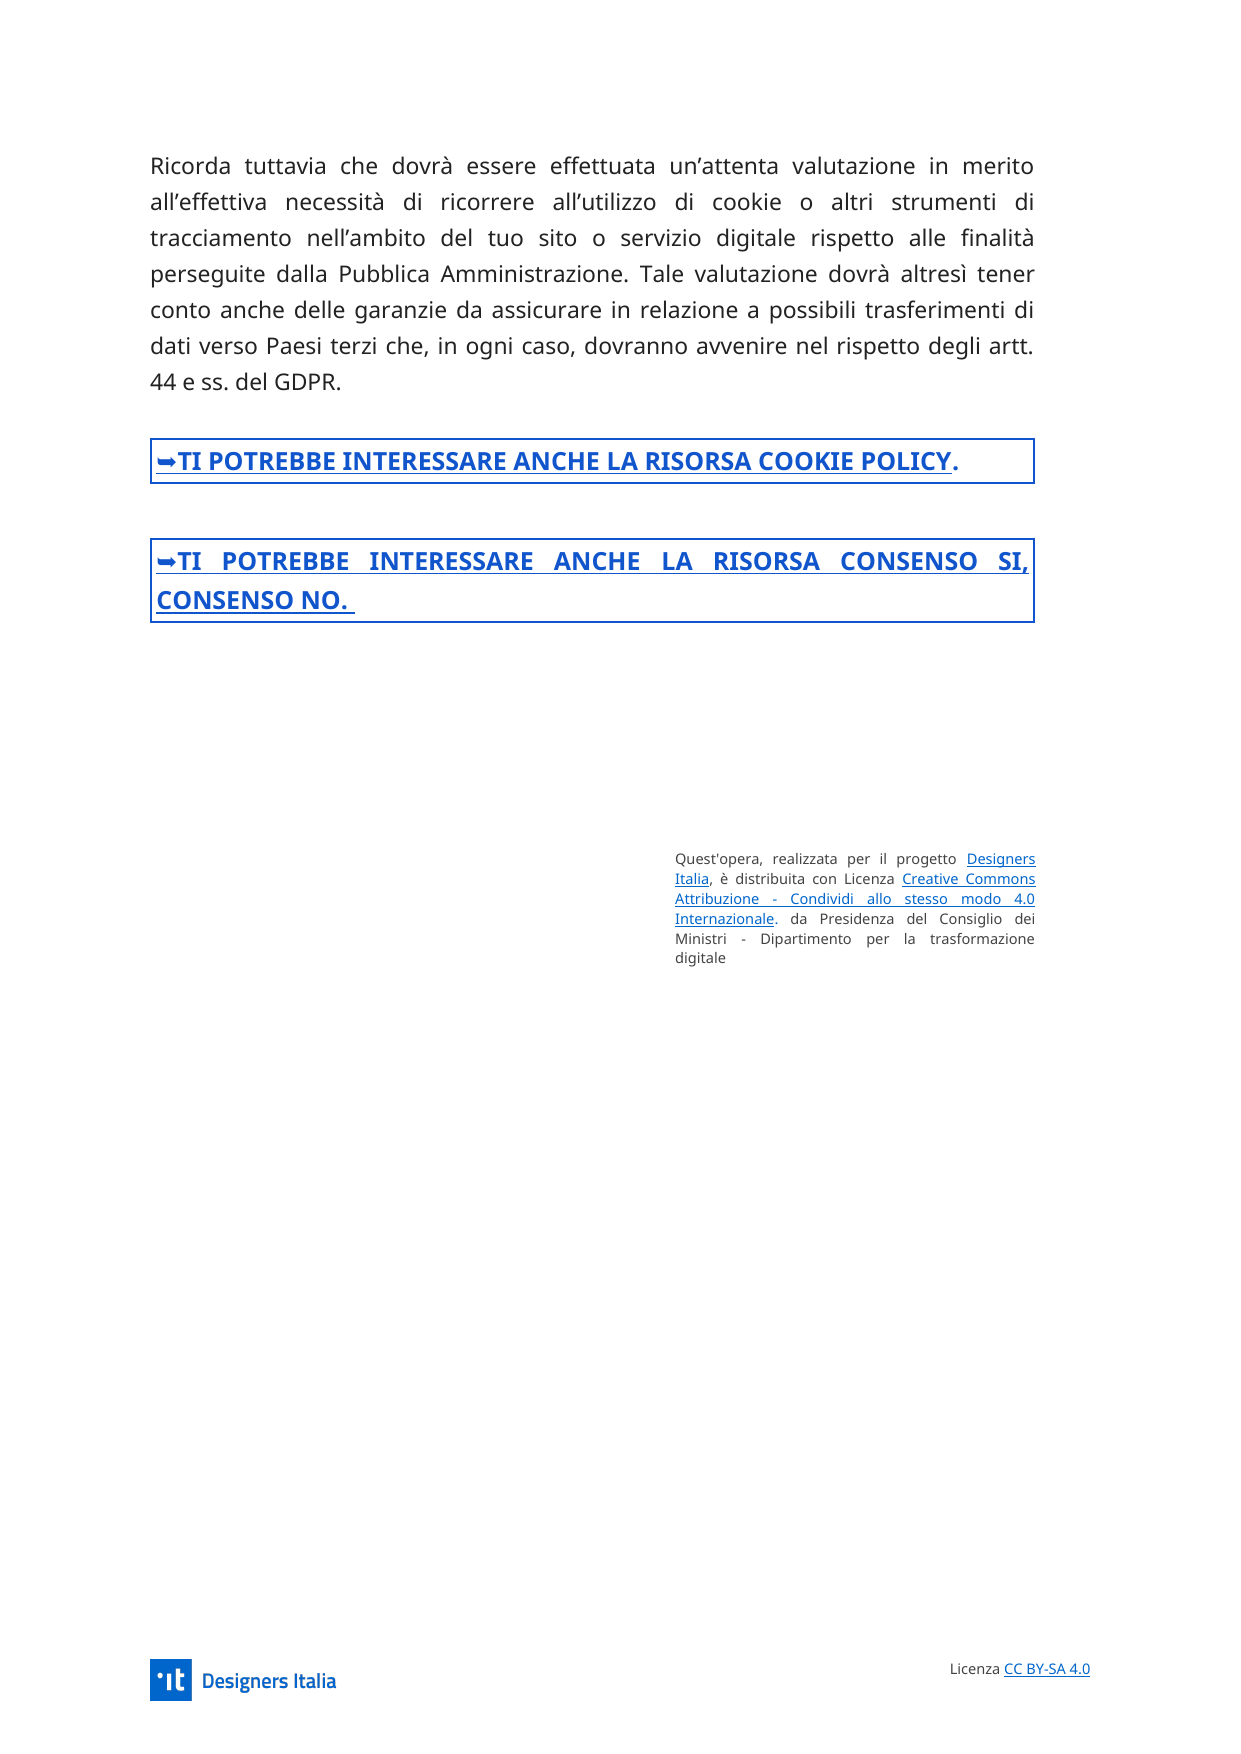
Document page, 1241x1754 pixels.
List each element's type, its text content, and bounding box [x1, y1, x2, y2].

text ➥TI POTREBBE INTERESSARE ANCHE LA RISORSA CONSENSO SI, CONSENSO NO. [152, 540, 1033, 621]
text Ricorda tuttavia che dovrà essere effettuata un’attenta valutazione in merito all’effettiva necessità di ricorrere all’utilizzo di cookie o altri strumenti di tracciamento nell’ambito del tuo sito o servizio digitale rispetto alle finalità perseguite dalla Pubblica Amministrazione. Tale valutazione dovrà altresì tener conto anche delle garanzie da assicurare in relazione a possibili trasferimenti di dati verso Paesi terzi che, in ogni caso, dovranno avvenire nel rispetto degli artt. 44 e ss. del GDPR. [150, 150, 1035, 397]
text Internazionale. da Presidenza del Consiglio dei Ministri - Dipartimento per la trasformazione digitale [675, 907, 1035, 968]
text ➥TI POTREBBE INTERESSARE ANCHE LA RISORSA COOKIE POLICY. [152, 440, 1033, 482]
picture [150, 1659, 347, 1701]
text Quest'opera, realizzata per il progetto Designers Italia, è distribuita con Licenza Creative Commons Attribuzione - Condividi allo stesso modo 4.0 [675, 849, 1035, 906]
